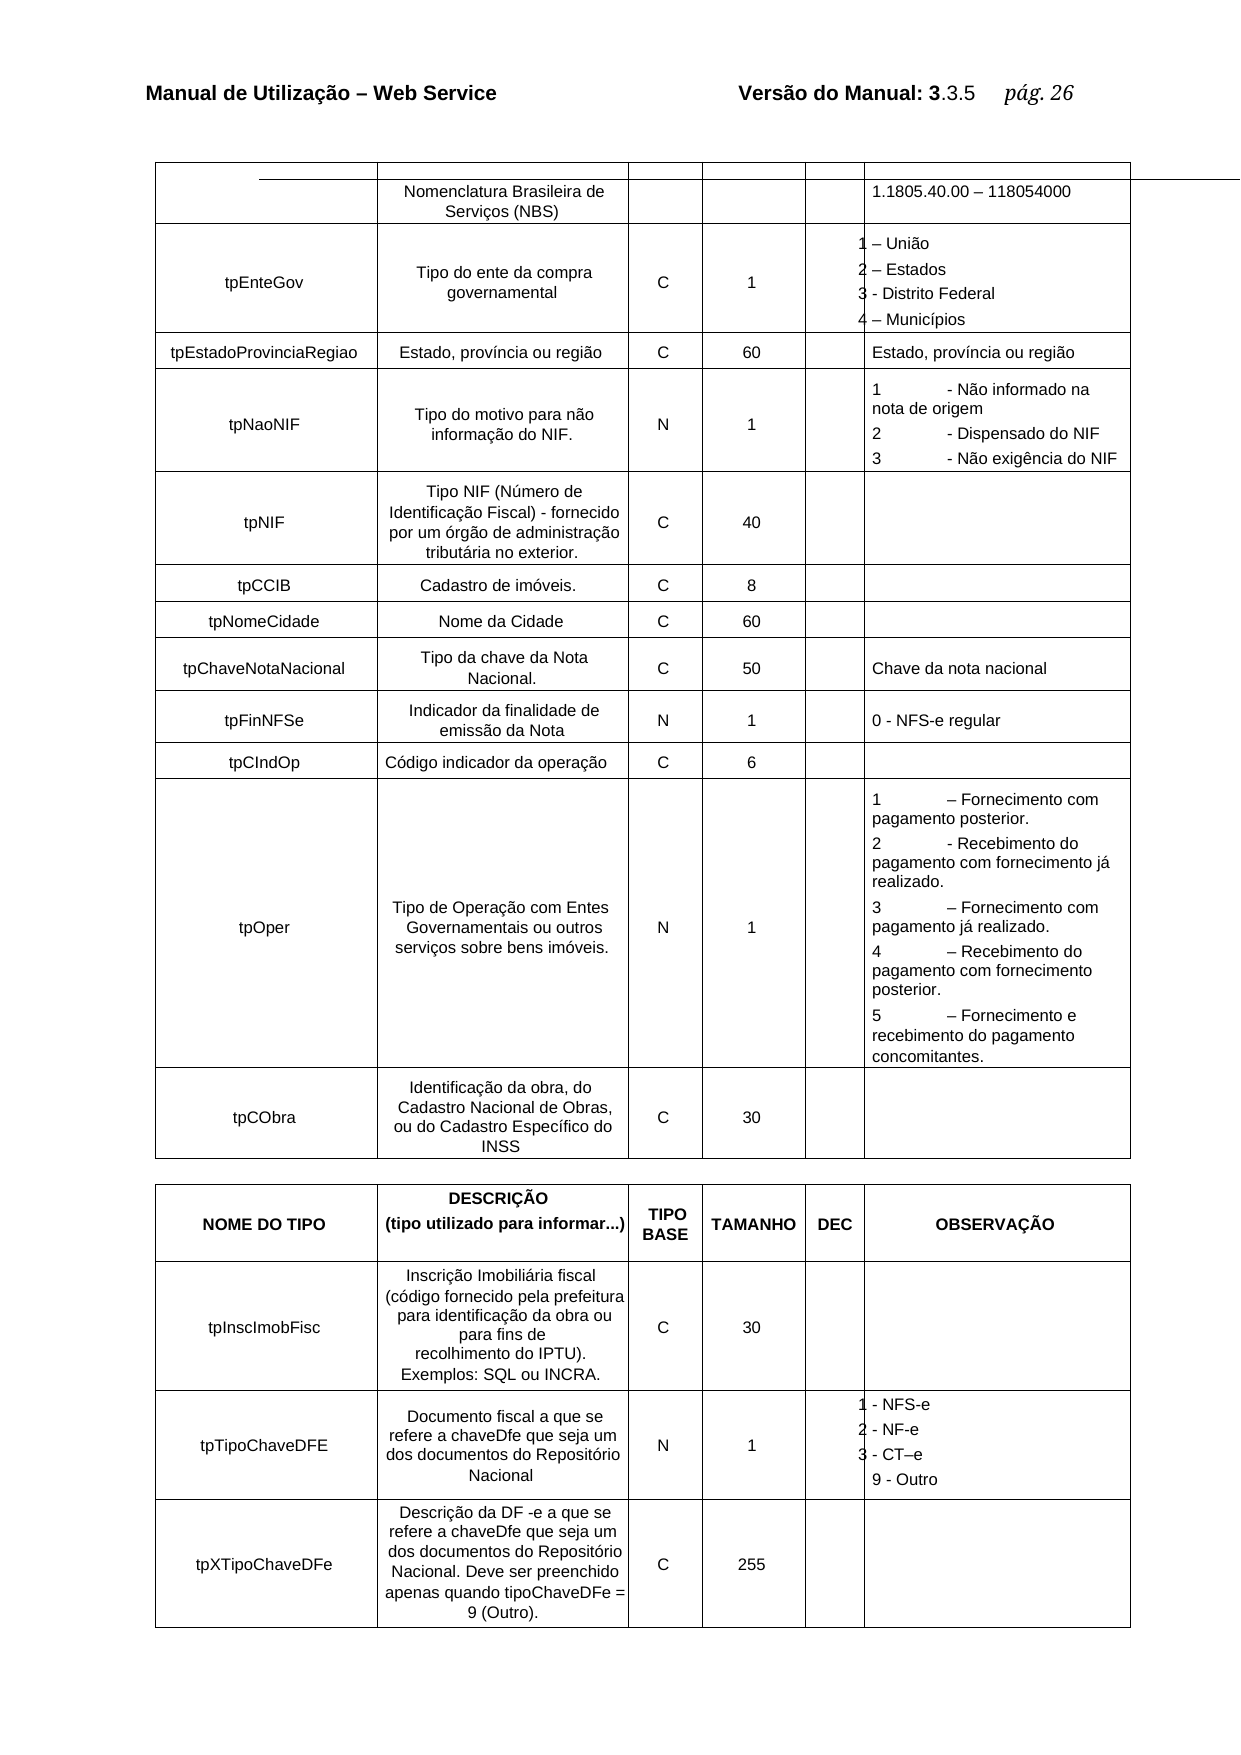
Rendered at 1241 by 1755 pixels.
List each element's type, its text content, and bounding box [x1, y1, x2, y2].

table_cell [806, 163, 864, 179]
table_cell [806, 369, 864, 471]
table_cell 1 [703, 779, 805, 1067]
table_cell C [629, 1500, 702, 1627]
table_cell Código indicador da operação [378, 743, 628, 778]
table_cell [806, 743, 864, 778]
table_cell Cadastro de imóveis. [378, 565, 628, 601]
table_cell Tipo do ente da compra governamental [378, 224, 628, 332]
table_cell 50 [703, 638, 805, 689]
table_cell C [629, 602, 702, 637]
table_cell N [629, 1391, 702, 1499]
table_cell tpCObra [156, 1068, 377, 1157]
table_cell C [629, 224, 702, 332]
table_cell C [629, 743, 702, 778]
table_cell [703, 163, 805, 179]
table_cell – União – Estados - Distrito Federal – Municípios [865, 224, 1130, 332]
table_header DEC [806, 1185, 864, 1261]
table_cell tpCIndOp [156, 743, 377, 778]
table_cell tpFinNFSe [156, 691, 377, 742]
table_cell 1 [703, 224, 805, 332]
table_cell 1 [703, 369, 805, 471]
table_cell N [629, 369, 702, 471]
table_cell tpEnteGov [156, 224, 377, 332]
table_cell - NFS-e - NF-e - CT–e 9 - Outro [865, 1391, 1130, 1499]
table_cell Identificação da obra, do Cadastro Nacional de Obras, ou do Cadastro Específico do INSS [378, 1068, 628, 1157]
table_cell tpEstadoProvinciaRegiao [156, 333, 377, 368]
table_cell tpOper [156, 779, 377, 1067]
table_cell 30 [703, 1262, 805, 1390]
table_cell Tipo de Operação com Entes Governamentais ou outros serviços sobre bens imóveis. [378, 779, 628, 1067]
table_cell Nome da Cidade [378, 602, 628, 637]
table_cell tpNomeCidade [156, 602, 377, 637]
table_cell C [629, 333, 702, 368]
table_cell N [629, 779, 702, 1067]
table_cell [865, 1500, 1130, 1627]
table_cell 255 [703, 1500, 805, 1627]
table_cell C [629, 638, 702, 689]
table_cell Tipo do motivo para não informação do NIF. [378, 369, 628, 471]
table_cell [806, 472, 864, 564]
table_cell [865, 602, 1130, 637]
table_cell [806, 779, 864, 1067]
table_cell 1 [703, 1391, 805, 1499]
table_cell [806, 638, 864, 689]
table_cell 30 [703, 1068, 805, 1157]
table_cell tpChaveNotaNacional [156, 638, 377, 689]
table_header OBSERVAÇÃO [865, 1185, 1130, 1261]
table_cell C [629, 472, 702, 564]
table_cell Documento fiscal a que se refere a chaveDfe que seja um dos documentos do Repositório Nacional [378, 1391, 628, 1499]
table_cell Estado, província ou região [378, 333, 628, 368]
table_cell C [629, 565, 702, 601]
table_cell 0 - NFS-e regular [865, 691, 1130, 742]
table_cell 1 [703, 691, 805, 742]
table_header NOME DO TIPO [156, 1185, 377, 1261]
table_cell Tipo da chave da Nota Nacional. [378, 638, 628, 689]
table_cell [806, 224, 864, 332]
table_cell 60 [703, 333, 805, 368]
table_header TIPO BASE [629, 1185, 702, 1261]
table_cell Inscrição Imobiliária fiscal (código fornecido pela prefeitura para identificação da obra ou para fins de recolhimento do IPTU). Exemplos: SQL ou INCRA. [378, 1262, 628, 1390]
table_cell [865, 743, 1130, 778]
table_cell C [629, 1068, 702, 1157]
table_cell 40 [703, 472, 805, 564]
table_cell Chave da nota nacional [865, 638, 1130, 689]
table_cell Nomenclatura Brasileira de Serviços (NBS) [378, 180, 628, 223]
table_cell N [629, 691, 702, 742]
table_cell - Não informado na nota de origem - Dispensado do NIF - Não exigência do NIF [865, 369, 1130, 471]
table_cell tpTipoChaveDFE [156, 1391, 377, 1499]
table_cell [865, 1068, 1130, 1157]
table_cell 6 [703, 743, 805, 778]
table_header TAMANHO [703, 1185, 805, 1261]
table_cell – Fornecimento com pagamento posterior. - Recebimento do pagamento com fornecimento já realizado. – Fornecimento com pagamento já realizado. – Recebimento do pagamento com fornecimento posterior. – Fornecimento e recebimento do pagamento concomitantes. [865, 779, 1130, 1067]
table_cell Tipo NIF (Número de Identificação Fiscal) - fornecido por um órgão de administração tributária no exterior. [378, 472, 628, 564]
table_cell [865, 163, 1130, 179]
table_cell tpXTipoChaveDFe [156, 1500, 377, 1627]
table_cell [806, 1068, 864, 1157]
table_cell tpNIF [156, 472, 377, 564]
table_cell 1.1805.40.00 – 118054000 [865, 180, 1130, 223]
table_cell [703, 180, 805, 223]
table_cell tpInscImobFisc [156, 1262, 377, 1390]
table_cell tpNaoNIF [156, 369, 377, 471]
table_cell [865, 565, 1130, 601]
table_cell Descrição da DF -e a que se refere a chaveDfe que seja um dos documentos do Repositório Nacional. Deve ser preenchido apenas quando tipoChaveDFe = 9 (Outro). [378, 1500, 628, 1627]
table_cell [806, 565, 864, 601]
table_cell [806, 1391, 864, 1499]
table_cell [629, 163, 702, 179]
table_cell [806, 1262, 864, 1390]
table_cell 60 [703, 602, 805, 637]
table_cell Estado, província ou região [865, 333, 1130, 368]
table_cell C [629, 1262, 702, 1390]
table_cell Indicador da finalidade de emissão da Nota [378, 691, 628, 742]
table_cell [156, 163, 377, 223]
table_cell [378, 163, 628, 179]
table_cell 8 [703, 565, 805, 601]
table_cell [806, 180, 864, 223]
table_cell tpCCIB [156, 565, 377, 601]
table_cell [865, 472, 1130, 564]
table_header DESCRIÇÃO (tipo utilizado para informar...) [378, 1185, 628, 1261]
table_cell [629, 180, 702, 223]
table_cell [806, 333, 864, 368]
table_cell [806, 691, 864, 742]
table_cell [806, 1500, 864, 1627]
table_cell [806, 602, 864, 637]
table_cell [865, 1262, 1130, 1390]
